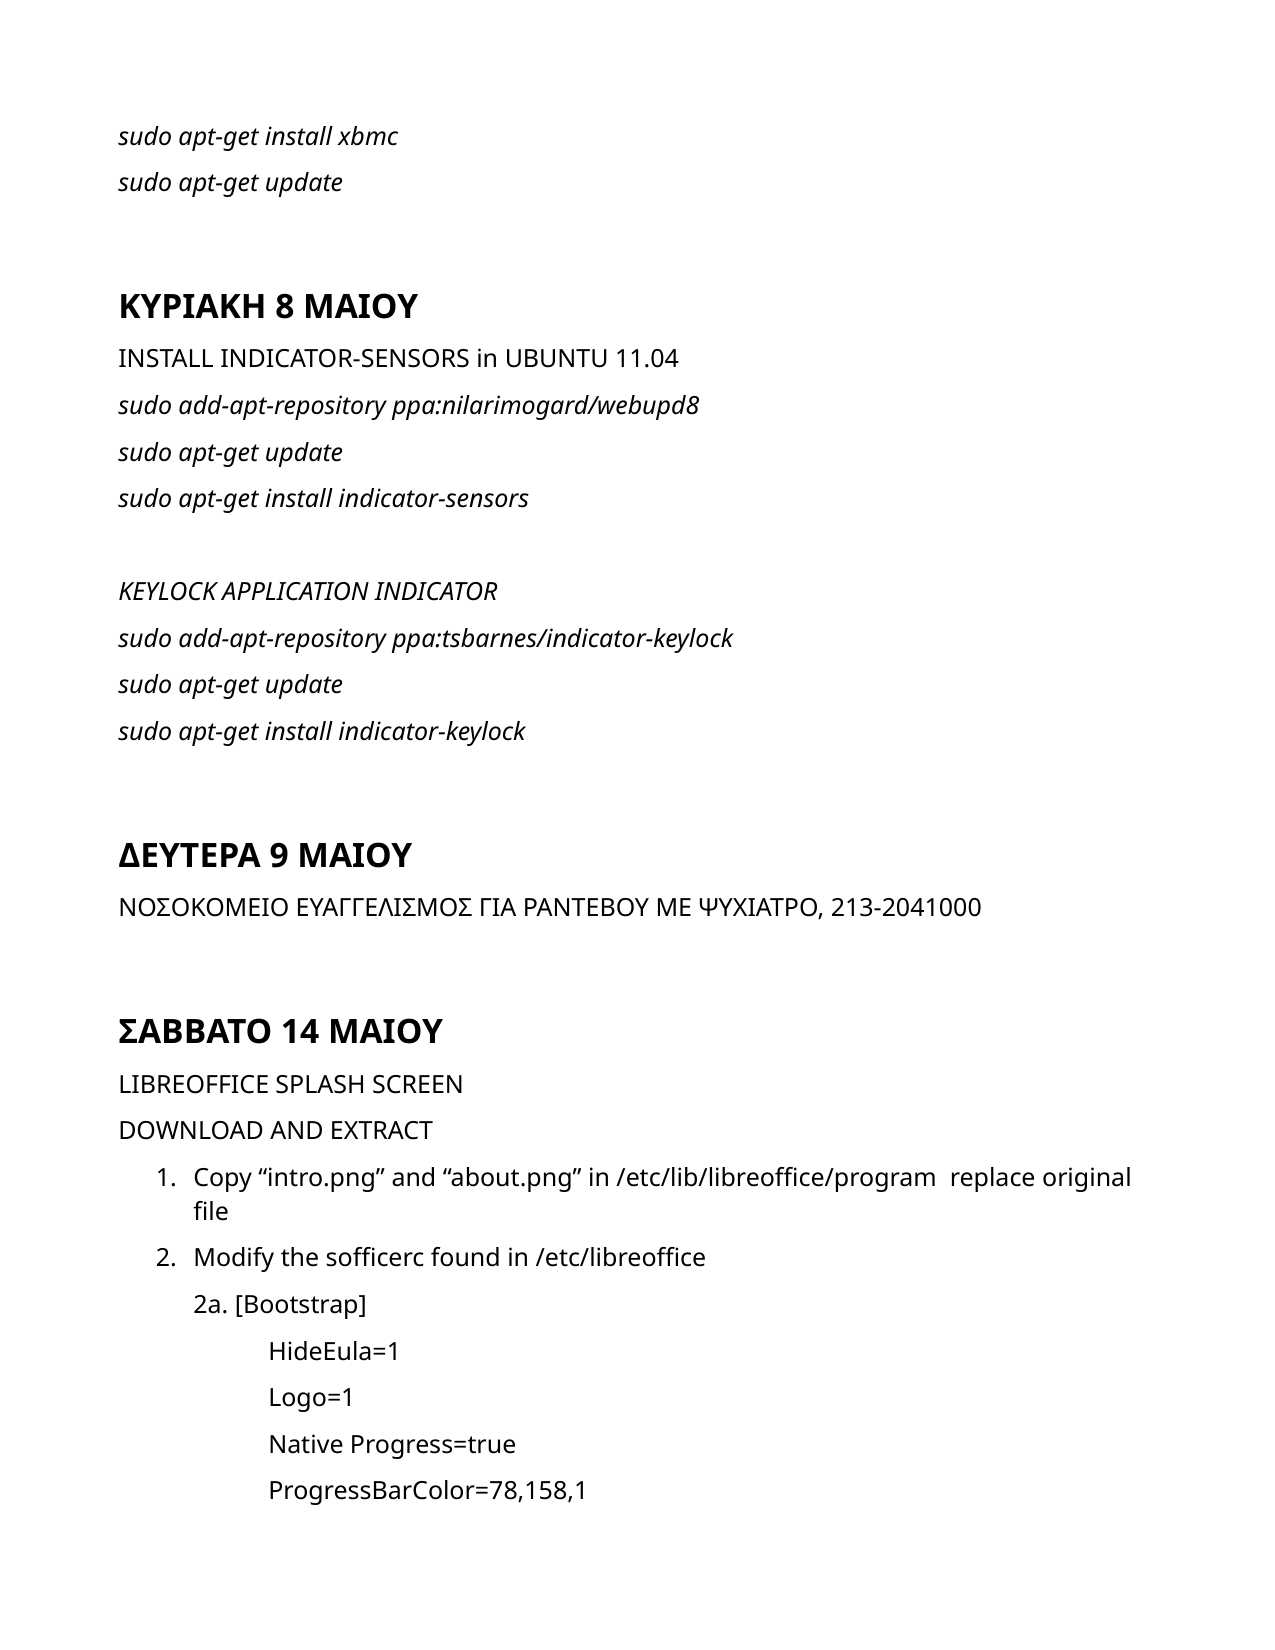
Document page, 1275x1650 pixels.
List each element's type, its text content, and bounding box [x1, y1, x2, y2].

subtitle ΣΑΒΒΑΤΟ 14 ΜΑΙΟΥ [118, 1008, 1157, 1054]
text INSTALL INDICATOR-SENSORS in UBUNTU 11.04 [118, 341, 1157, 375]
text sudo apt-get install indicator-keylock [118, 713, 1157, 748]
list ProgressBarColor=78,158,1 [231, 1473, 1157, 1507]
text sudo apt-get install indicator-sensors [118, 481, 1157, 515]
text LIBREOFFICE SPLASH SCREEN [118, 1066, 1157, 1100]
list Logo=1 [231, 1380, 1157, 1414]
subtitle ΔΕΥΤΕΡΑ 9 ΜΑΙΟΥ [118, 832, 1157, 877]
text sudo apt-get update [118, 165, 1157, 199]
text sudo apt-get install xbmc [118, 118, 1157, 152]
list Copy “intro.png” and “about.png” in /etc/lib/libreoffice/program replace original file [156, 1159, 1157, 1227]
text ΝΟΣΟΚΟΜΕΙΟ ΕΥΑΓΓΕΛΙΣΜΟΣ ΓΙΑ ΡΑΝΤΕΒΟΥ ΜΕ ΨΥΧΙΑΤΡΟ, 213-2041000 [118, 890, 1157, 924]
text DOWNLOAD AND EXTRACT [118, 1113, 1157, 1147]
text sudo add-apt-repository ppa:nilarimogard/webupd8 [118, 388, 1157, 422]
list Modify the sofficerc found in /etc/libreoffice [156, 1240, 1157, 1274]
list 2a. [Bootstrap] [156, 1287, 1157, 1321]
list Native Progress=true [231, 1426, 1157, 1460]
text sudo add-apt-repository ppa:tsbarnes/indicator-keylock [118, 620, 1157, 654]
text sudo apt-get update [118, 667, 1157, 701]
list HideEula=1 [231, 1333, 1157, 1367]
text sudo apt-get update [118, 434, 1157, 468]
subtitle ΚΥΡΙΑΚΗ 8 ΜΑΙΟΥ [118, 283, 1157, 328]
text KEYLOCK APPLICATION INDICATOR [118, 574, 1157, 608]
